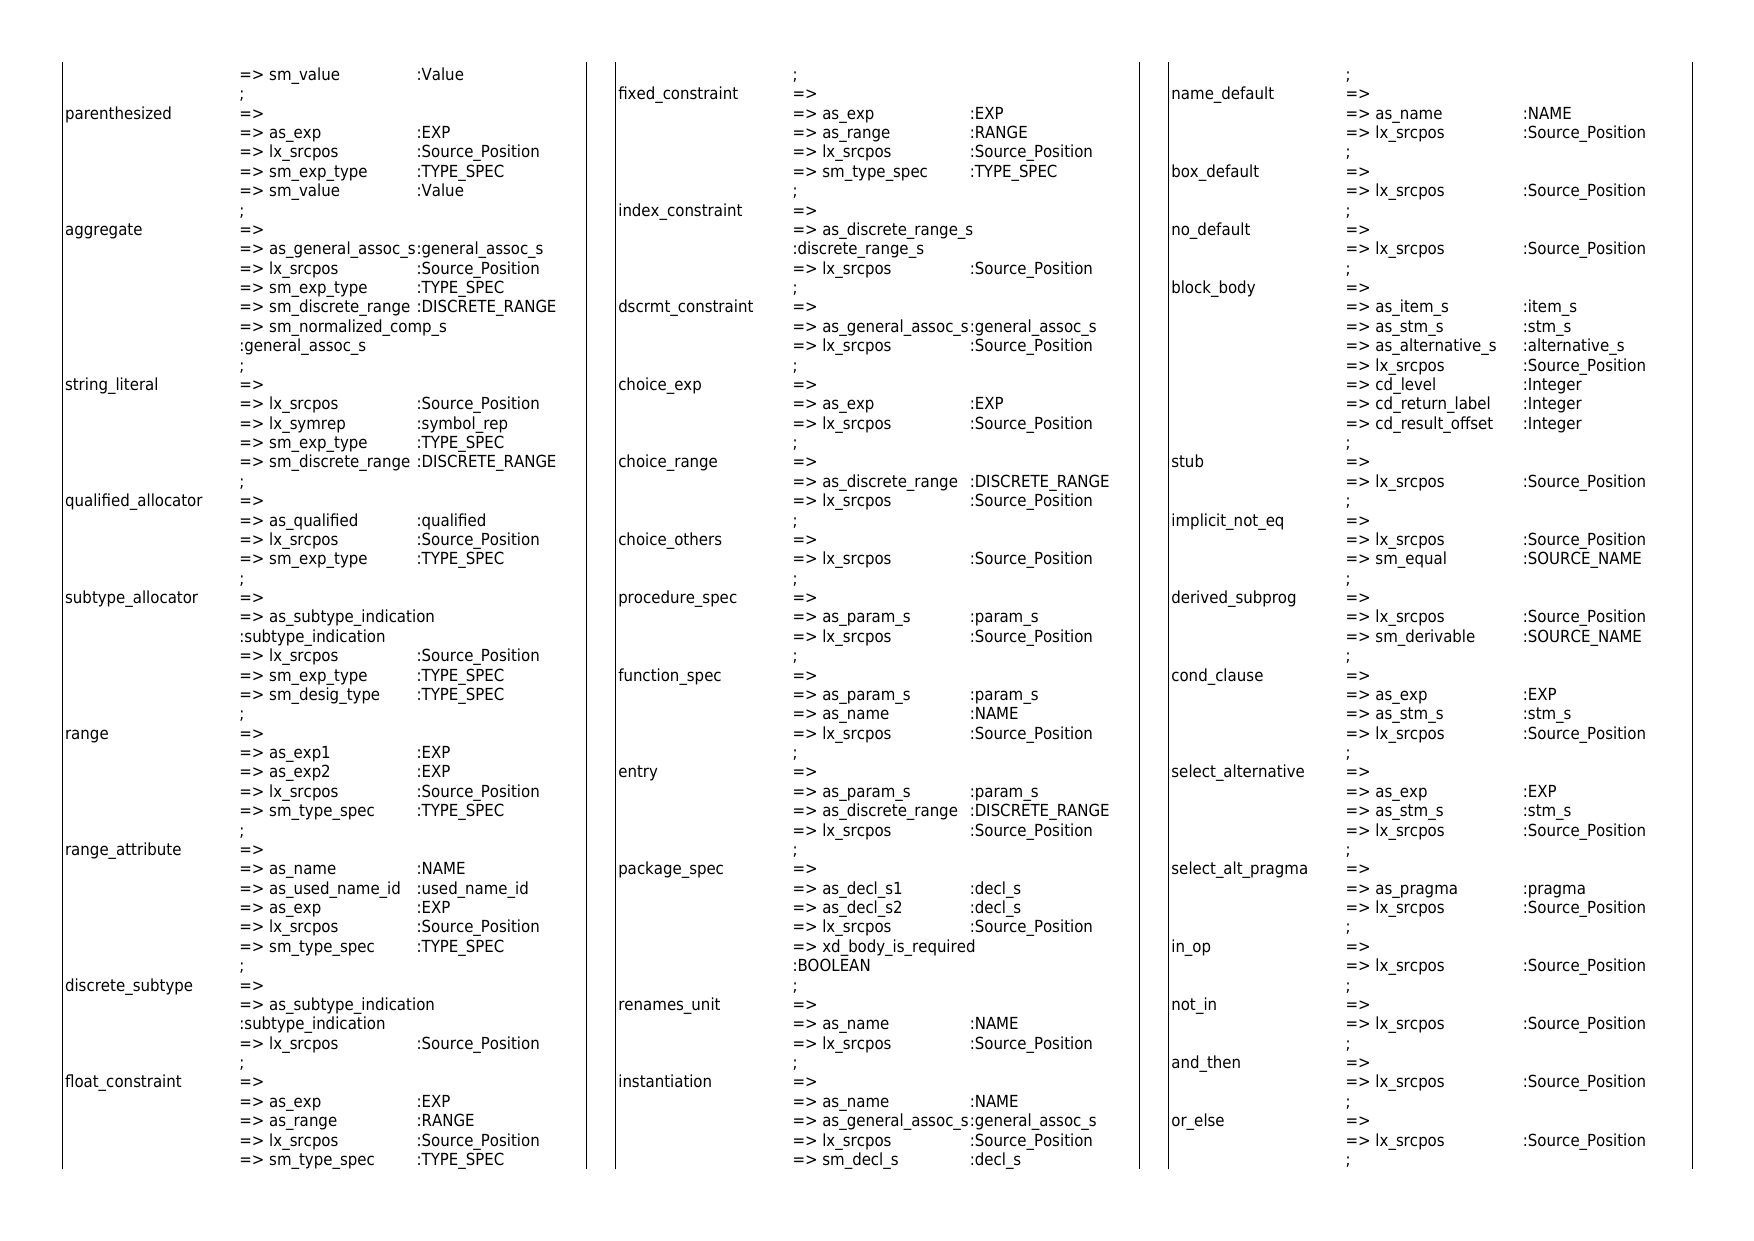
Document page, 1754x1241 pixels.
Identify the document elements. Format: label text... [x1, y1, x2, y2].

text parenthesized => [63, 104, 586, 123]
text ; [63, 472, 586, 491]
text ; [1169, 259, 1692, 278]
text => as_general_assoc_s :general_assoc_s [616, 1111, 1139, 1131]
text => as_name :NAME [616, 1014, 1139, 1034]
text => lx_srcpos :Source_Position [63, 1131, 586, 1150]
text => lx_srcpos :Source_Position [63, 917, 586, 937]
text => sm_equal :SOURCE_NAME [1169, 549, 1692, 569]
text => as_exp :EXP [616, 394, 1139, 414]
text => sm_normalized_comp_s :general_assoc_s [63, 317, 586, 356]
text ; [1169, 569, 1692, 588]
text => as_discrete_range :DISCRETE_RANGE [616, 801, 1139, 821]
text => sm_exp_type :TYPE_SPEC [63, 666, 586, 685]
text select_alternative => [1169, 762, 1692, 782]
text => lx_srcpos :Source_Position [616, 259, 1139, 278]
text => as_name :NAME [63, 859, 586, 879]
text => lx_srcpos :Source_Position [616, 821, 1139, 840]
text ; [1169, 491, 1692, 511]
text instantiation => [616, 1072, 1139, 1092]
text entry => [616, 762, 1139, 782]
text => as_exp2 :EXP [63, 762, 586, 782]
text => as_subtype_indication :subtype_indication [63, 607, 586, 646]
text => lx_srcpos :Source_Position [1169, 1014, 1692, 1034]
text in_op => [1169, 937, 1692, 956]
text => lx_srcpos :Source_Position [616, 491, 1139, 511]
text => as_used_name_id :used_name_id [63, 879, 586, 898]
text => sm_discrete_range :DISCRETE_RANGE [63, 297, 586, 317]
text discrete_subtype => [63, 976, 586, 995]
text ; [1169, 1150, 1692, 1169]
text => lx_srcpos :Source_Position [63, 142, 586, 162]
text => as_exp :EXP [1169, 685, 1692, 704]
text => lx_srcpos :Source_Position [616, 336, 1139, 356]
text => lx_srcpos :Source_Position [1169, 956, 1692, 976]
text derived_subprog => [1169, 588, 1692, 607]
text => as_alternative_s :alternative_s [1169, 336, 1692, 356]
text => lx_symrep :symbol_rep [63, 414, 586, 433]
text => as_discrete_range_s :discrete_range_s [616, 220, 1139, 259]
text string_literal => [63, 375, 586, 394]
text => sm_type_spec :TYPE_SPEC [63, 801, 586, 821]
text => as_name :NAME [1169, 104, 1692, 123]
text => cd_return_label :Integer [1169, 394, 1692, 414]
text index_constraint => [616, 201, 1139, 220]
text => sm_decl_s :decl_s [616, 1150, 1139, 1169]
text range_attribute => [63, 840, 586, 859]
text ; [616, 646, 1139, 666]
text => lx_srcpos :Source_Position [616, 1131, 1139, 1150]
text => as_name :NAME [616, 1092, 1139, 1111]
text ; [1169, 976, 1692, 995]
text ; [616, 181, 1139, 201]
text => lx_srcpos :Source_Position [63, 530, 586, 549]
text => lx_srcpos :Source_Position [1169, 123, 1692, 142]
text => sm_exp_type :TYPE_SPEC [63, 162, 586, 181]
text ; [1169, 743, 1692, 762]
text => sm_type_spec :TYPE_SPEC [63, 937, 586, 956]
text => lx_srcpos :Source_Position [1169, 181, 1692, 201]
text => lx_srcpos :Source_Position [1169, 472, 1692, 491]
text ; [616, 62, 1139, 84]
text ; [1169, 201, 1692, 220]
text => as_item_s :item_s [1169, 297, 1692, 317]
text implicit_not_eq => [1169, 511, 1692, 530]
text dscrmt_constraint => [616, 297, 1139, 317]
text => as_exp :EXP [63, 1092, 586, 1111]
text => as_exp :EXP [63, 898, 586, 917]
text => as_decl_s2 :decl_s [616, 898, 1139, 917]
text ; [63, 84, 586, 104]
text => as_param_s :param_s [616, 685, 1139, 704]
text ; [616, 511, 1139, 530]
text => as_range :RANGE [63, 1111, 586, 1131]
text => as_range :RANGE [616, 123, 1139, 142]
text ; [616, 569, 1139, 588]
text => lx_srcpos :Source_Position [616, 414, 1139, 433]
text ; [1169, 142, 1692, 162]
text => sm_exp_type :TYPE_SPEC [63, 278, 586, 297]
text => as_param_s :param_s [616, 782, 1139, 801]
text => lx_srcpos :Source_Position [63, 259, 586, 278]
text => lx_srcpos :Source_Position [1169, 821, 1692, 840]
text => lx_srcpos :Source_Position [616, 724, 1139, 743]
text ; [1169, 646, 1692, 666]
text renames_unit => [616, 995, 1139, 1014]
text => lx_srcpos :Source_Position [1169, 239, 1692, 259]
text ; [616, 433, 1139, 452]
text => as_exp1 :EXP [63, 743, 586, 762]
text range => [63, 724, 586, 743]
text => lx_srcpos :Source_Position [63, 782, 586, 801]
text => as_general_assoc_s :general_assoc_s [63, 239, 586, 259]
text ; [616, 356, 1139, 375]
text => lx_srcpos :Source_Position [1169, 724, 1692, 743]
text => sm_type_spec :TYPE_SPEC [63, 1150, 586, 1169]
text box_default => [1169, 162, 1692, 181]
text ; [1169, 1034, 1692, 1053]
text ; [63, 956, 586, 976]
text or_else => [1169, 1111, 1692, 1131]
text => as_param_s :param_s [616, 607, 1139, 627]
text select_alt_pragma => [1169, 859, 1692, 879]
text => sm_exp_type :TYPE_SPEC [63, 433, 586, 452]
text => sm_desig_type :TYPE_SPEC [63, 685, 586, 704]
text => as_subtype_indication :subtype_indication [63, 995, 586, 1034]
text => as_discrete_range :DISCRETE_RANGE [616, 472, 1139, 491]
text => xd_body_is_required :BOOLEAN [616, 937, 1139, 976]
text package_spec => [616, 859, 1139, 879]
text ; [1169, 433, 1692, 452]
text => as_exp :EXP [1169, 782, 1692, 801]
text => lx_srcpos :Source_Position [616, 142, 1139, 162]
text => lx_srcpos :Source_Position [616, 1034, 1139, 1053]
text float_constraint => [63, 1072, 586, 1092]
text => lx_srcpos :Source_Position [1169, 1131, 1692, 1150]
text choice_others => [616, 530, 1139, 549]
text => sm_discrete_range :DISCRETE_RANGE [63, 452, 586, 472]
text ; [1169, 840, 1692, 859]
text => lx_srcpos :Source_Position [1169, 356, 1692, 375]
text => cd_level :Integer [1169, 375, 1692, 394]
text => sm_value :Value [63, 181, 586, 201]
text => lx_srcpos :Source_Position [1169, 607, 1692, 627]
text => sm_derivable :SOURCE_NAME [1169, 627, 1692, 646]
text ; [616, 743, 1139, 762]
text => as_exp :EXP [63, 123, 586, 142]
text => as_stm_s :stm_s [1169, 801, 1692, 821]
text => as_exp :EXP [616, 104, 1139, 123]
text => as_stm_s :stm_s [1169, 317, 1692, 336]
text => lx_srcpos :Source_Position [616, 917, 1139, 937]
text cond_clause => [1169, 666, 1692, 685]
text choice_exp => [616, 375, 1139, 394]
text => as_general_assoc_s :general_assoc_s [616, 317, 1139, 336]
text => lx_srcpos :Source_Position [1169, 898, 1692, 917]
text => as_pragma :pragma [1169, 879, 1692, 898]
text qualified_allocator => [63, 491, 586, 511]
text ; [1169, 917, 1692, 937]
text procedure_spec => [616, 588, 1139, 607]
text => as_qualified :qualified [63, 511, 586, 530]
text ; [616, 840, 1139, 859]
text => lx_srcpos :Source_Position [1169, 1072, 1692, 1092]
text name_default => [1169, 84, 1692, 104]
text function_spec => [616, 666, 1139, 685]
text => lx_srcpos :Source_Position [616, 549, 1139, 569]
text => as_decl_s1 :decl_s [616, 879, 1139, 898]
text ; [616, 976, 1139, 995]
text => sm_type_spec :TYPE_SPEC [616, 162, 1139, 181]
text block_body => [1169, 278, 1692, 297]
text => cd_result_offset :Integer [1169, 414, 1692, 433]
text choice_range => [616, 452, 1139, 472]
text ; [616, 1053, 1139, 1072]
text ; [63, 821, 586, 840]
text => lx_srcpos :Source_Position [1169, 530, 1692, 549]
text ; [63, 356, 586, 375]
text no_default => [1169, 220, 1692, 239]
text => as_stm_s :stm_s [1169, 704, 1692, 724]
text ; [1169, 1092, 1692, 1111]
text aggregate => [63, 220, 586, 239]
text => lx_srcpos :Source_Position [616, 627, 1139, 646]
text stub => [1169, 452, 1692, 472]
text ; [63, 569, 586, 588]
text => as_name :NAME [616, 704, 1139, 724]
text ; [63, 704, 586, 724]
text ; [63, 201, 586, 220]
text ; [616, 278, 1139, 297]
text => lx_srcpos :Source_Position [63, 394, 586, 414]
text not_in => [1169, 995, 1692, 1014]
text => lx_srcpos :Source_Position [63, 1034, 586, 1053]
text fixed_constraint => [616, 84, 1139, 104]
text => lx_srcpos :Source_Position [63, 646, 586, 666]
text => sm_value :Value [63, 62, 586, 84]
text subtype_allocator => [63, 588, 586, 607]
text => sm_exp_type :TYPE_SPEC [63, 549, 586, 569]
text ; [1169, 62, 1692, 84]
text ; [63, 1053, 586, 1072]
text and_then => [1169, 1053, 1692, 1072]
